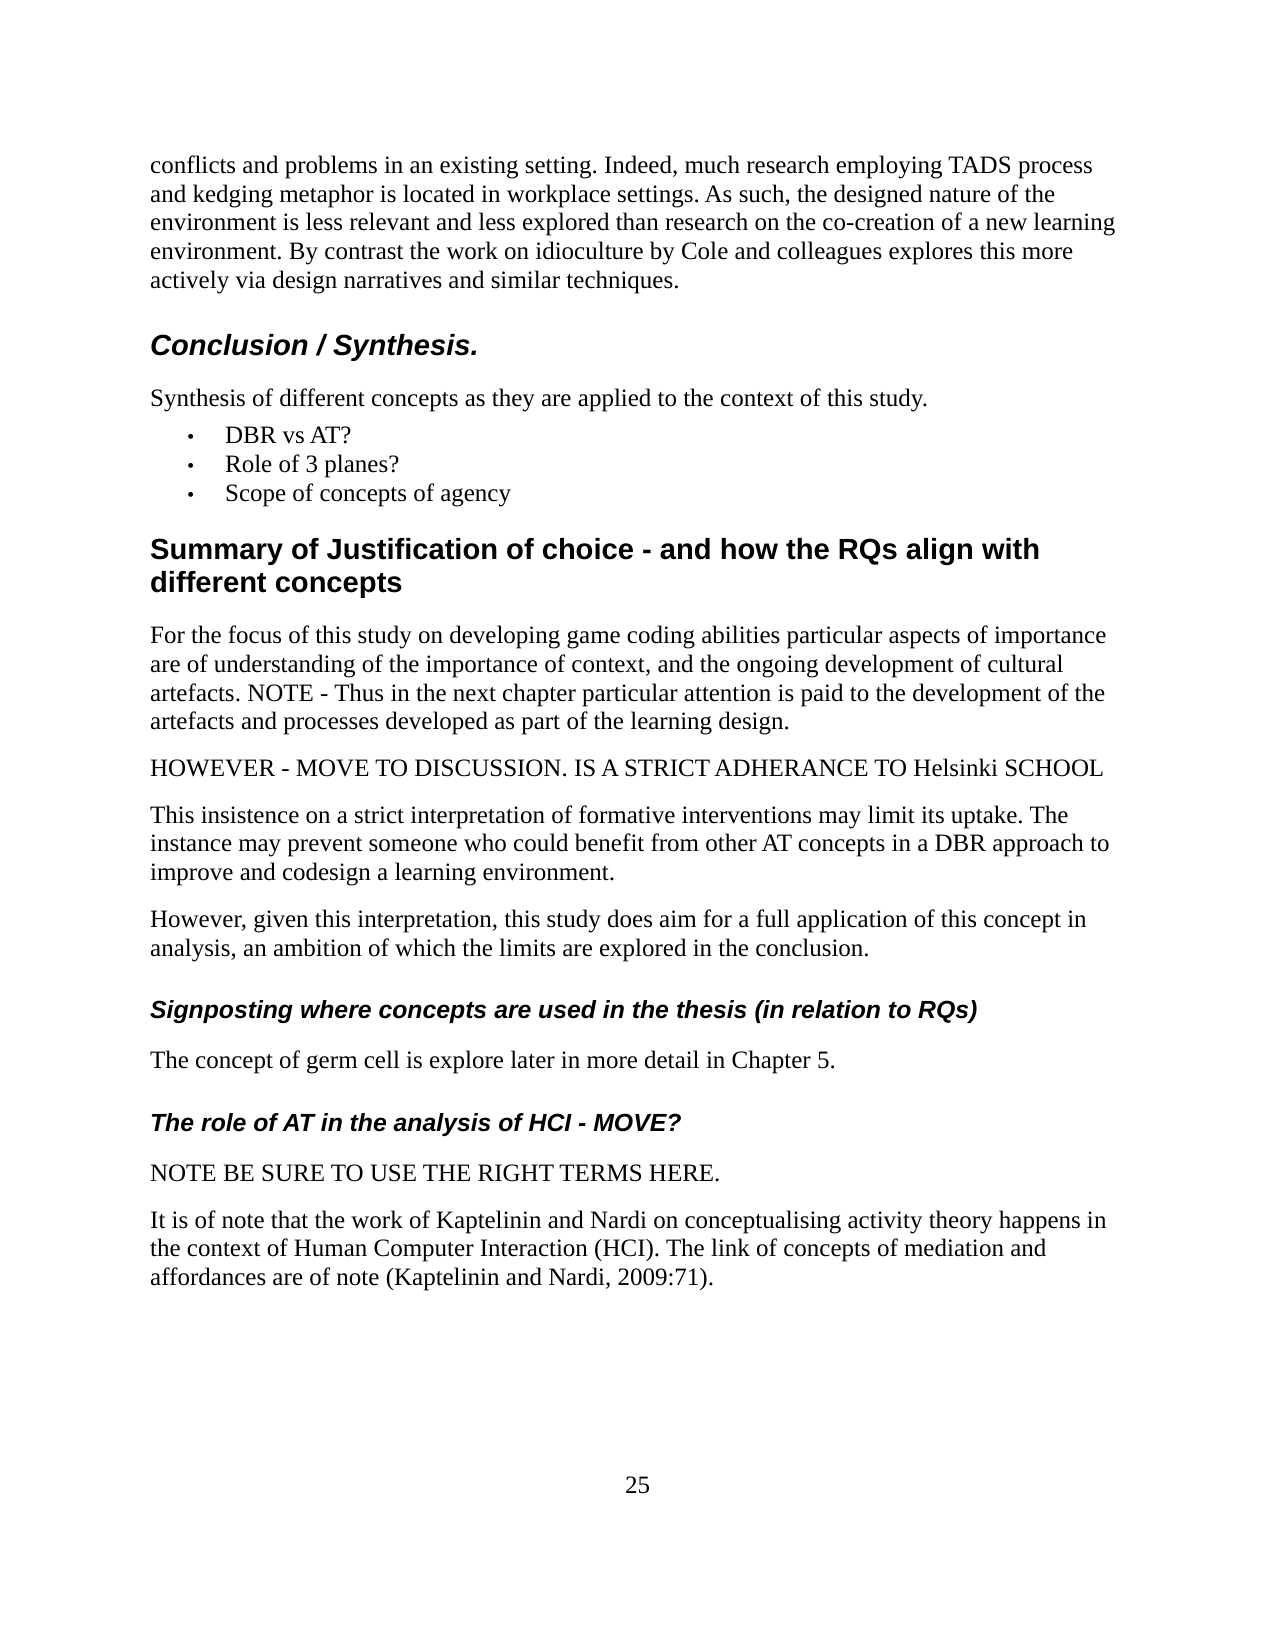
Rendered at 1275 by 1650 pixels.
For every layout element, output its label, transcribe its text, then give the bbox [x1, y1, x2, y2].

text The concept of germ cell is explore later in more detail in Chapter 5. [150, 1045, 1125, 1074]
list Scope of concepts of agency [187, 478, 1125, 507]
subtitle The role of AT in the analysis of HCI - MOVE? [150, 1108, 1125, 1137]
subtitle Conclusion / Synthesis. [150, 328, 1125, 361]
text This insistence on a strict interpretation of formative interventions may limit its uptake. The instance may prevent someone who could benefit from other AT concepts in a DBR approach to improve and codesign a learning environment. [150, 800, 1125, 886]
subtitle Signposting where concepts are used in the thesis (in relation to RQs) [150, 995, 1125, 1024]
text Synthesis of different concepts as they are applied to the context of this study. [150, 383, 1125, 411]
list Role of 3 planes? [187, 449, 1125, 478]
text NOTE BE SURE TO USE THE RIGHT TERMS HERE. [150, 1158, 1125, 1187]
text For the focus of this study on developing game coding abilities particular aspects of importance are of understanding of the importance of context, and the ongoing development of cultural artefacts. NOTE - Thus in the next chapter particular attention is paid to the development of the artefacts and processes developed as part of the learning design. [150, 620, 1125, 735]
text It is of note that the work of Kaptelinin and Nardi on conceptualising activity theory happens in the context of Human Computer Interaction (HCI). The link of concepts of mediation and affordances are of note (Kaptelinin and Nardi, 2009:71). [150, 1205, 1125, 1291]
list DBR vs AT? [187, 420, 1125, 449]
text HOWEVER - MOVE TO DISCUSSION. IS A STRICT ADHERANCE TO Helsinki SCHOOL [150, 753, 1125, 782]
text conflicts and problems in an existing setting. Indeed, much research employing TADS process and kedging metaphor is located in workplace settings. As such, the designed nature of the environment is less relevant and less explored than research on the co-creation of a new learning environment. By contrast the work on idioculture by Cole and colleagues explores this more actively via design narratives and similar techniques. [150, 150, 1125, 294]
text However, given this interpretation, this study does aim for a full application of this concept in analysis, an ambition of which the limits are explored in the conclusion. [150, 904, 1125, 961]
subtitle Summary of Justification of choice - and how the RQs align with different concepts [150, 532, 1125, 599]
